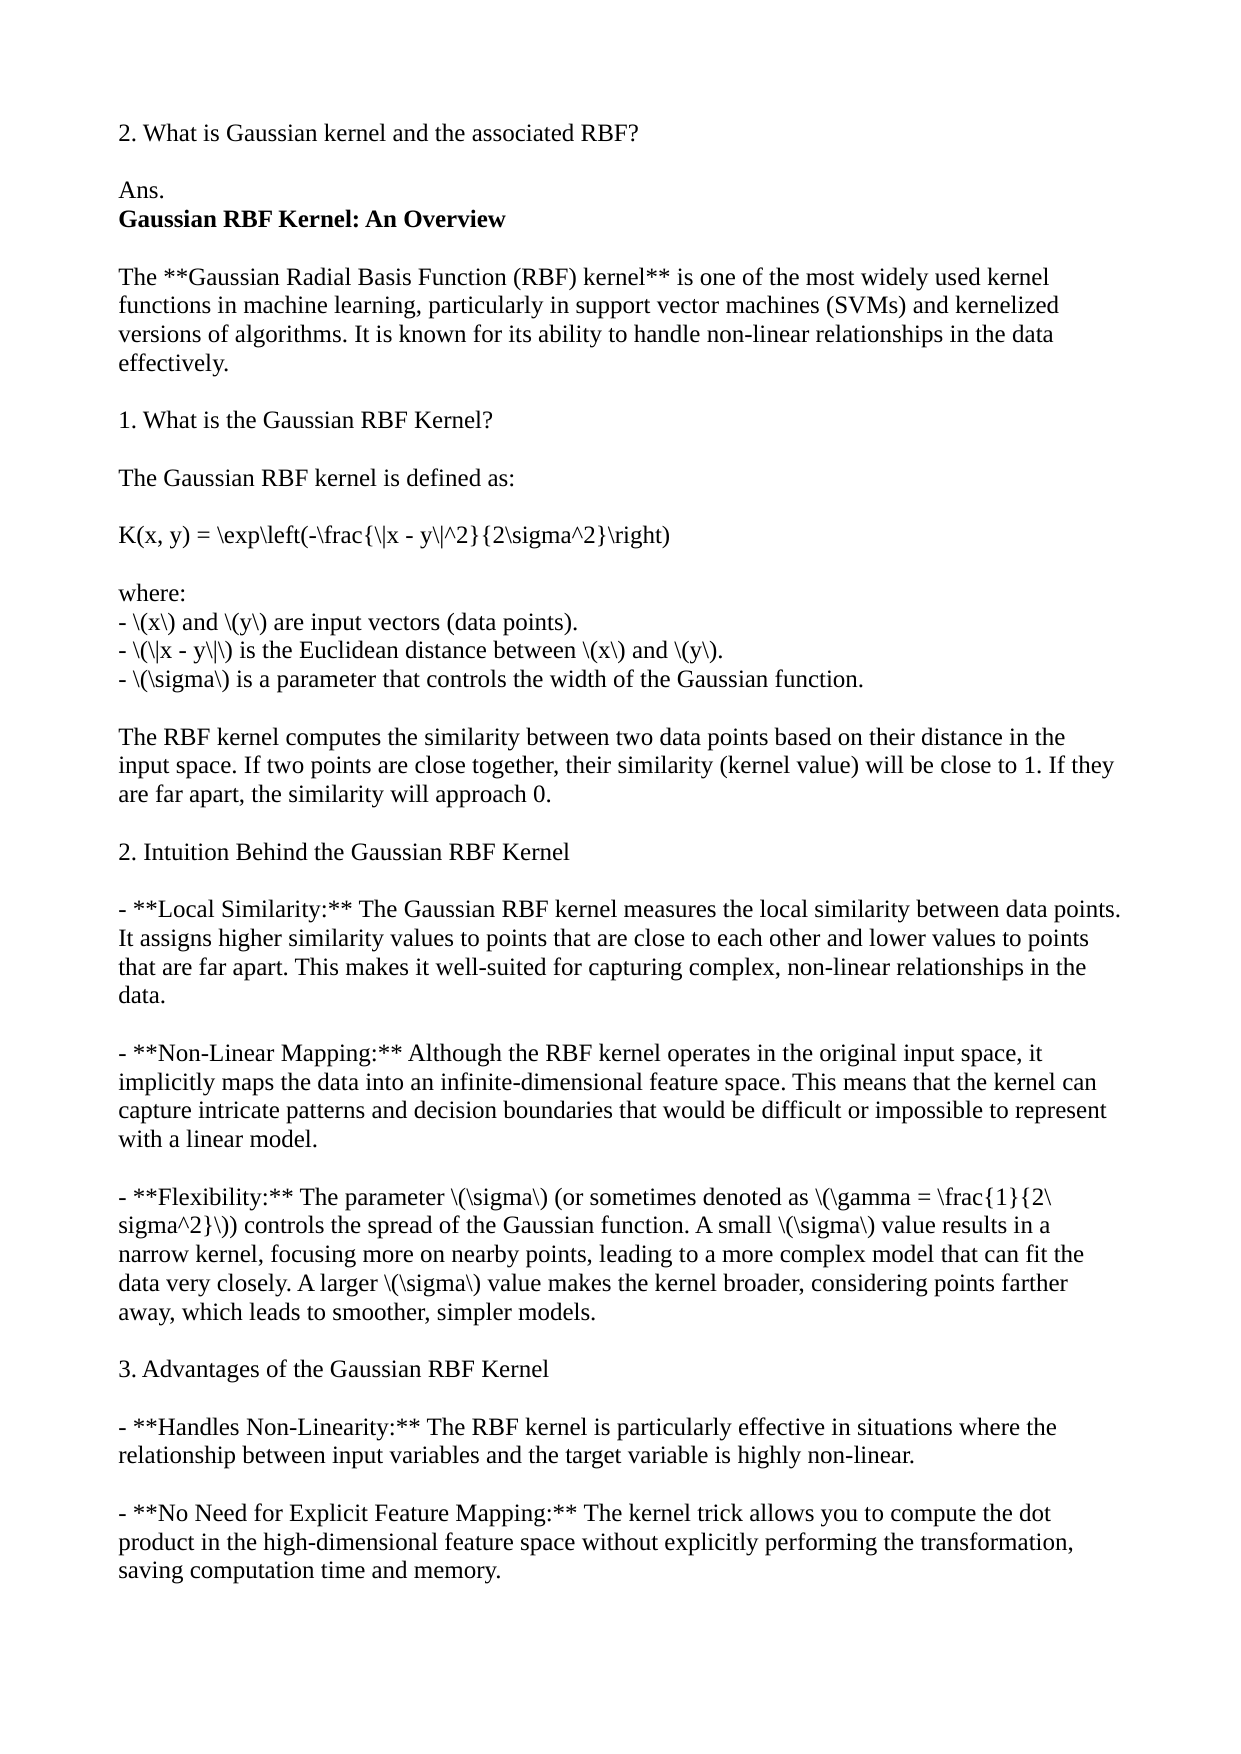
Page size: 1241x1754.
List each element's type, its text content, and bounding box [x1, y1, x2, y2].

text - **Non-Linear Mapping:** Although the RBF kernel operates in the original input space, it implicitly maps the data into an infinite-dimensional feature space. This means that the kernel can capture intricate patterns and decision boundaries that would be difficult or impossible to represent with a linear model. [118, 1038, 1122, 1153]
text 1. What is the Gaussian RBF Kernel? [118, 406, 1122, 434]
text - **Flexibility:** The parameter \(\sigma\) (or sometimes denoted as \(\gamma = \frac{1}{2\sigma^2}\)) controls the spread of the Gaussian function. A small \(\sigma\) value results in a narrow kernel, focusing more on nearby points, leading to a more complex model that can fit the data very closely. A larger \(\sigma\) value makes the kernel broader, considering points farther away, which leads to smoother, simpler models. [118, 1182, 1122, 1326]
text - \(\sigma\) is a parameter that controls the width of the Gaussian function. [118, 664, 1122, 693]
text 2. What is Gaussian kernel and the associated RBF? [118, 118, 1122, 147]
text 3. Advantages of the Gaussian RBF Kernel [118, 1354, 1122, 1383]
text Gaussian RBF Kernel: An Overview [118, 204, 1122, 233]
text - \(\|x - y\|\) is the Euclidean distance between \(x\) and \(y\). [118, 636, 1122, 664]
text Ans. [118, 176, 1122, 204]
text - \(x\) and \(y\) are input vectors (data points). [118, 607, 1122, 636]
text - **No Need for Explicit Feature Mapping:** The kernel trick allows you to compute the dot product in the high-dimensional feature space without explicitly performing the transformation, saving computation time and memory. [118, 1498, 1122, 1584]
text - **Local Similarity:** The Gaussian RBF kernel measures the local similarity between data points. It assigns higher similarity values to points that are close to each other and lower values to points that are far apart. This makes it well-suited for capturing complex, non-linear relationships in the data. [118, 894, 1122, 1009]
text where: [118, 578, 1122, 607]
text The **Gaussian Radial Basis Function (RBF) kernel** is one of the most widely used kernel functions in machine learning, particularly in support vector machines (SVMs) and kernelized versions of algorithms. It is known for its ability to handle non-linear relationships in the data effectively. [118, 262, 1122, 377]
text - **Handles Non-Linearity:** The RBF kernel is particularly effective in situations where the relationship between input variables and the target variable is highly non-linear. [118, 1412, 1122, 1469]
text K(x, y) = \exp\left(-\frac{\|x - y\|^2}{2\sigma^2}\right) [118, 521, 1122, 549]
text 2. Intuition Behind the Gaussian RBF Kernel [118, 837, 1122, 866]
text The RBF kernel computes the similarity between two data points based on their distance in the input space. If two points are close together, their similarity (kernel value) will be close to 1. If they are far apart, the similarity will approach 0. [118, 722, 1122, 808]
text The Gaussian RBF kernel is defined as: [118, 463, 1122, 492]
